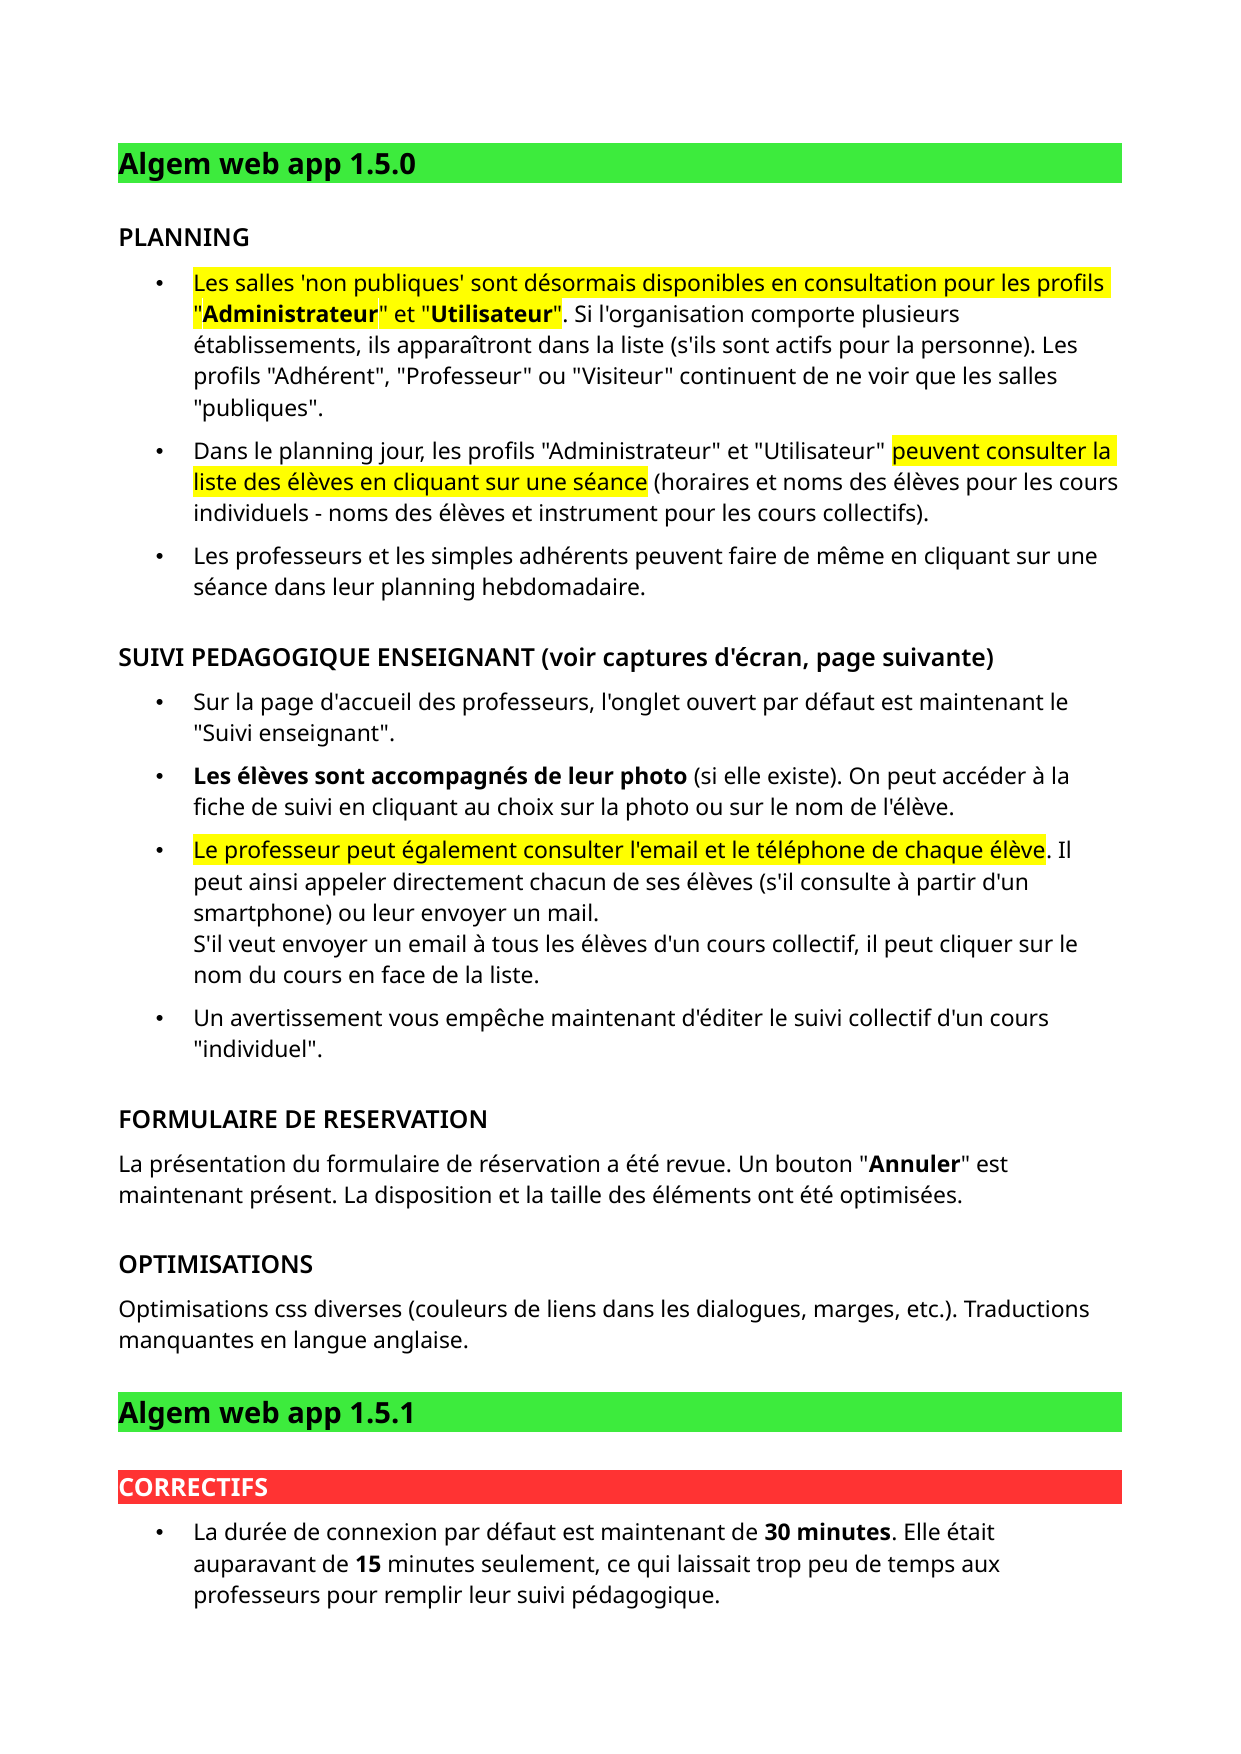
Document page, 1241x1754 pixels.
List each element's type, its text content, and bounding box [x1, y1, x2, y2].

list Les élèves sont accompagnés de leur photo (si elle existe). On peut accéder à la fiche de suivi en cliquant au choix sur la photo ou sur le nom de l'élève. [156, 760, 1122, 822]
list Le professeur peut également consulter l'email et le téléphone de chaque élève. Il peut ainsi appeler directement chacun de ses élèves (s'il consulte à partir d'un smartphone) ou leur envoyer un mail. S'il veut envoyer un email à tous les élèves d'un cours collectif, il peut cliquer sur le nom du cours en face de la liste. [156, 834, 1122, 990]
subtitle FORMULAIRE DE RESERVATION [118, 1101, 1122, 1135]
subtitle SUIVI PEDAGOGIQUE ENSEIGNANT (voir captures d'écran, page suivante) [118, 639, 1122, 673]
text CORRECTIFS [118, 1470, 1122, 1504]
subtitle OPTIMISATIONS [118, 1247, 1122, 1281]
list La durée de connexion par défaut est maintenant de 30 minutes. Elle était auparavant de 15 minutes seulement, ce qui laissait trop peu de temps aux professeurs pour remplir leur suivi pédagogique. [156, 1516, 1122, 1610]
text La présentation du formulaire de réservation a été revue. Un bouton "Annuler" est maintenant présent. La disposition et la taille des éléments ont été optimisées. [118, 1148, 1122, 1210]
subtitle Algem web app 1.5.1 [118, 1392, 1122, 1432]
text Optimisations css diverses (couleurs de liens dans les dialogues, marges, etc.). Traductions manquantes en langue anglaise. [118, 1293, 1122, 1356]
list Dans le planning jour, les profils "Administrateur" et "Utilisateur" peuvent consulter la liste des élèves en cliquant sur une séance (horaires et noms des élèves pour les cours individuels - noms des élèves et instrument pour les cours collectifs). [156, 434, 1122, 528]
subtitle PLANNING [118, 220, 1122, 254]
list Sur la page d'accueil des professeurs, l'onglet ouvert par défaut est maintenant le "Suivi enseignant". [156, 686, 1122, 748]
list Les professeurs et les simples adhérents peuvent faire de même en cliquant sur une séance dans leur planning hebdomadaire. [156, 540, 1122, 603]
list Les salles 'non publiques' sont désormais disponibles en consultation pour les profils "Administrateur" et "Utilisateur". Si l'organisation comporte plusieurs établissements, ils apparaîtront dans la liste (s'ils sont actifs pour la personne). Les profils "Adhérent", "Professeur" ou "Visiteur" continuent de ne voir que les salles "publiques". [156, 267, 1122, 423]
list Un avertissement vous empêche maintenant d'éditer le suivi collectif d'un cours "individuel". [156, 1002, 1122, 1065]
subtitle Algem web app 1.5.0 [118, 143, 1122, 183]
